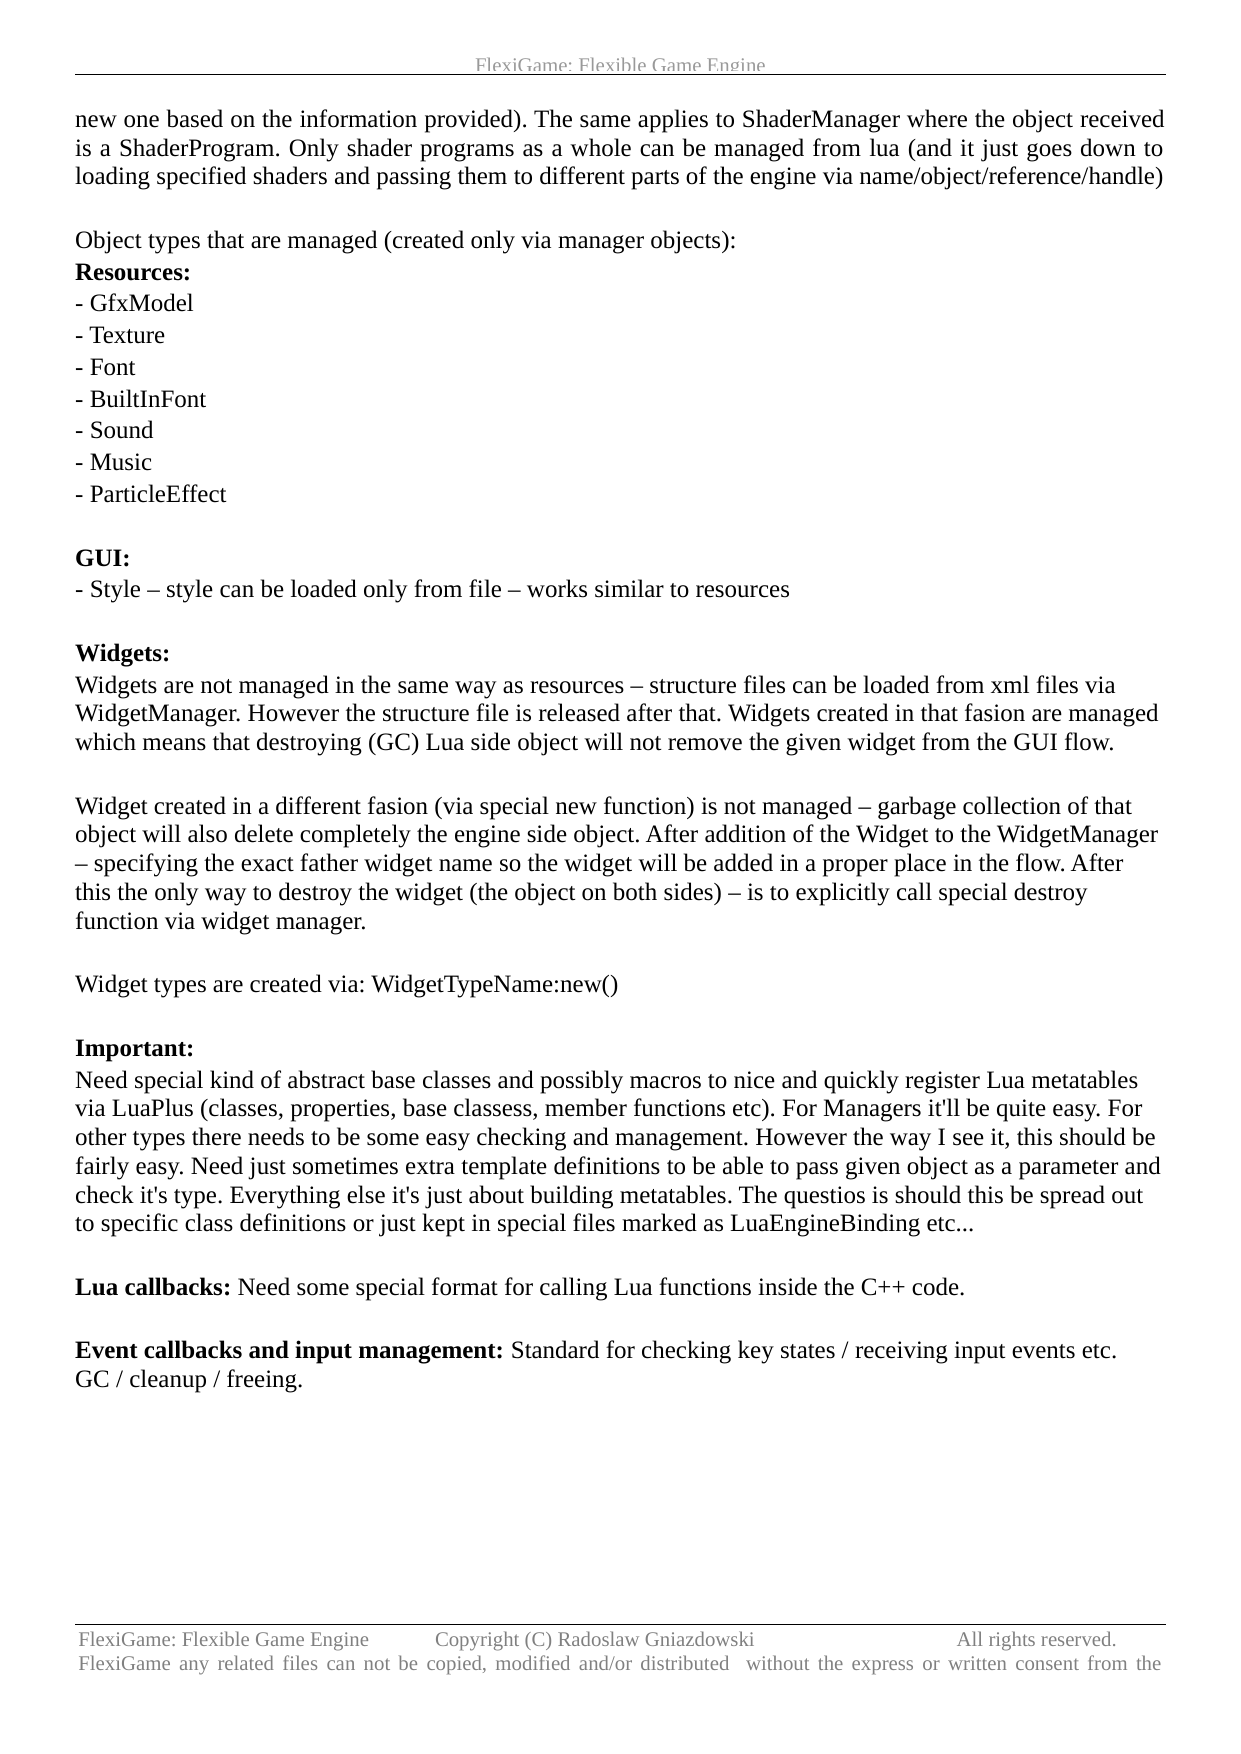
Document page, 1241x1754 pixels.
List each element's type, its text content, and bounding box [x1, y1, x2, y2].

text Event callbacks and input management: Standard for checking key states / receiving input events etc. GC / cleanup / freeing. [75, 1336, 1166, 1393]
text - Style – style can be loaded only from file – works similar to resources [75, 574, 1166, 603]
text Lua callbacks: Need some special format for calling Lua functions inside the C++ code. [75, 1272, 1166, 1301]
text GUI: [75, 543, 1166, 571]
text - Sound [75, 416, 1166, 444]
text Widget created in a different fasion (via special new function) is not managed – garbage collection of that object will also delete completely the engine side object. After addition of the Widget to the WidgetManager – specifying the exact father widget name so the widget will be added in a proper place in the flow. After this the only way to destroy the widget (the object on both sides) – is to explicitly call special destroy function via widget manager. [75, 791, 1166, 934]
text - Font [75, 352, 1166, 381]
text Widgets are not managed in the same way as resources – structure files can be loaded from xml files via WidgetManager. However the structure file is released after that. Widgets created in that fasion are managed which means that destroying (GC) Lua side object will not remove the given widget from the GUI flow. [75, 670, 1166, 756]
text new one based on the information provided). The same applies to ShaderManager where the object received is a ShaderProgram. Only shader programs as a whole can be managed from lua (and it just goes down to loading specified shaders and passing them to different parts of the engine via name/object/reference/handle) [75, 104, 1166, 190]
text Widget types are created via: WidgetTypeName:new() [75, 969, 1166, 998]
text - Texture [75, 320, 1166, 349]
text Need special kind of abstract base classes and possibly macros to nice and quickly register Lua metatables via LuaPlus (classes, properties, base classess, member functions etc). For Managers it'll be quite easy. For other types there needs to be some easy checking and management. However the way I see it, this should be fairly easy. Need just sometimes extra template definitions to be able to pass given object as a parameter and check it's type. Everything else it's just about building metatables. The questios is should this be spread out to specific class definitions or just kept in special files marked as LuaEngineBinding etc... [75, 1065, 1166, 1237]
text Important: [75, 1033, 1166, 1062]
text - GfxModel [75, 288, 1166, 317]
text - BuiltInFont [75, 384, 1166, 413]
text Object types that are managed (created only via manager objects): [75, 225, 1166, 254]
text - ParticleEffect [75, 479, 1166, 508]
text Resources: [75, 257, 1166, 286]
text Widgets: [75, 638, 1166, 667]
text - Music [75, 447, 1166, 476]
